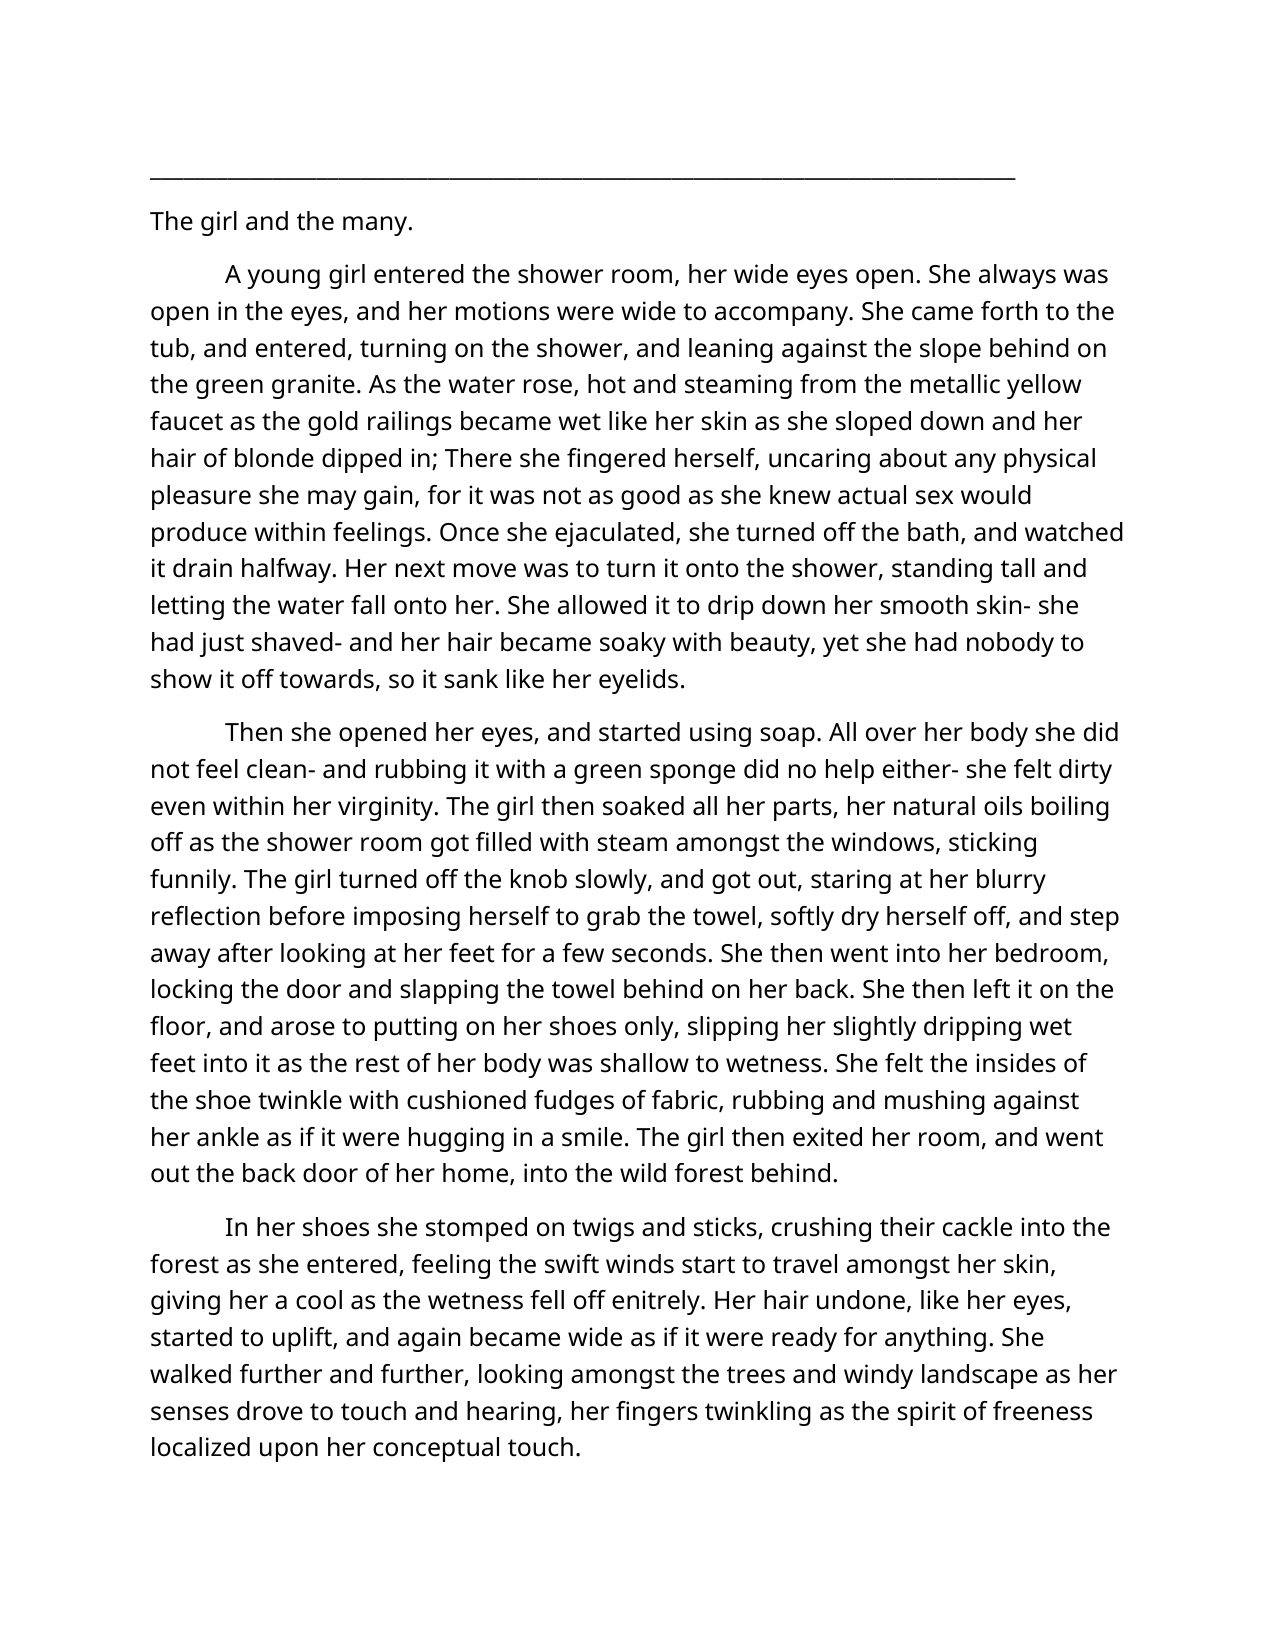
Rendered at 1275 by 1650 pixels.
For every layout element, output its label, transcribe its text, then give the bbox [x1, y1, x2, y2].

text ______________________________________________________________________________ [150, 150, 1125, 184]
text In her shoes she stomped on twigs and sticks, crushing their cackle into the forest as she entered, feeling the swift winds start to travel amongst her skin, giving her a cool as the wetness fell off enitrely. Her hair undone, like her eyes, started to uplift, and again became wide as if it were ready for anything. She walked further and further, looking amongst the trees and windy landscape as her senses drove to touch and hearing, her fingers twinkling as the spirit of freeness localized upon her conceptual touch. [150, 1209, 1125, 1464]
text The girl and the many. [150, 203, 1125, 237]
text Then she opened her eyes, and started using soap. All over her body she did not feel clean- and rubbing it with a green sponge did no help either- she felt dirty even within her virginity. The girl then soaked all her parts, her natural oils boiling off as the shower room got filled with steam amongst the windows, sticking funnily. The girl turned off the knob slowly, and got out, staring at her blurry reflection before imposing herself to grab the towel, softly dry herself off, and step away after looking at her feet for a few seconds. She then went into her bedroom, locking the door and slapping the towel behind on her back. She then left it on the floor, and arose to putting on her shoes only, slipping her slightly dripping wet feet into it as the rest of her body was shallow to wetness. She felt the insides of the shoe twinkle with cushioned fudges of fabric, rubbing and mushing against her ankle as if it were hugging in a smile. The girl then exited her room, and went out the back door of her home, into the wild forest behind. [150, 715, 1125, 1190]
text A young girl entered the shower room, her wide eyes open. She always was open in the eyes, and her motions were wide to accompany. She came forth to the tub, and entered, turning on the shower, and leaning against the slope behind on the green granite. As the water rose, hot and steaming from the metallic yellow faucet as the gold railings became wet like her skin as she sloped down and her hair of blonde dipped in; There she fingered herself, uncaring about any physical pleasure she may gain, for it was not as good as she knew actual sex would produce within feelings. Once she ejaculated, she turned off the bath, and watched it drain halfway. Her next move was to turn it onto the shower, standing tall and letting the water fall onto her. She allowed it to drip down her smooth skin- she had just shaved- and her hair became soaky with beauty, yet she had nobody to show it off towards, so it sank like her eyelids. [150, 257, 1125, 695]
